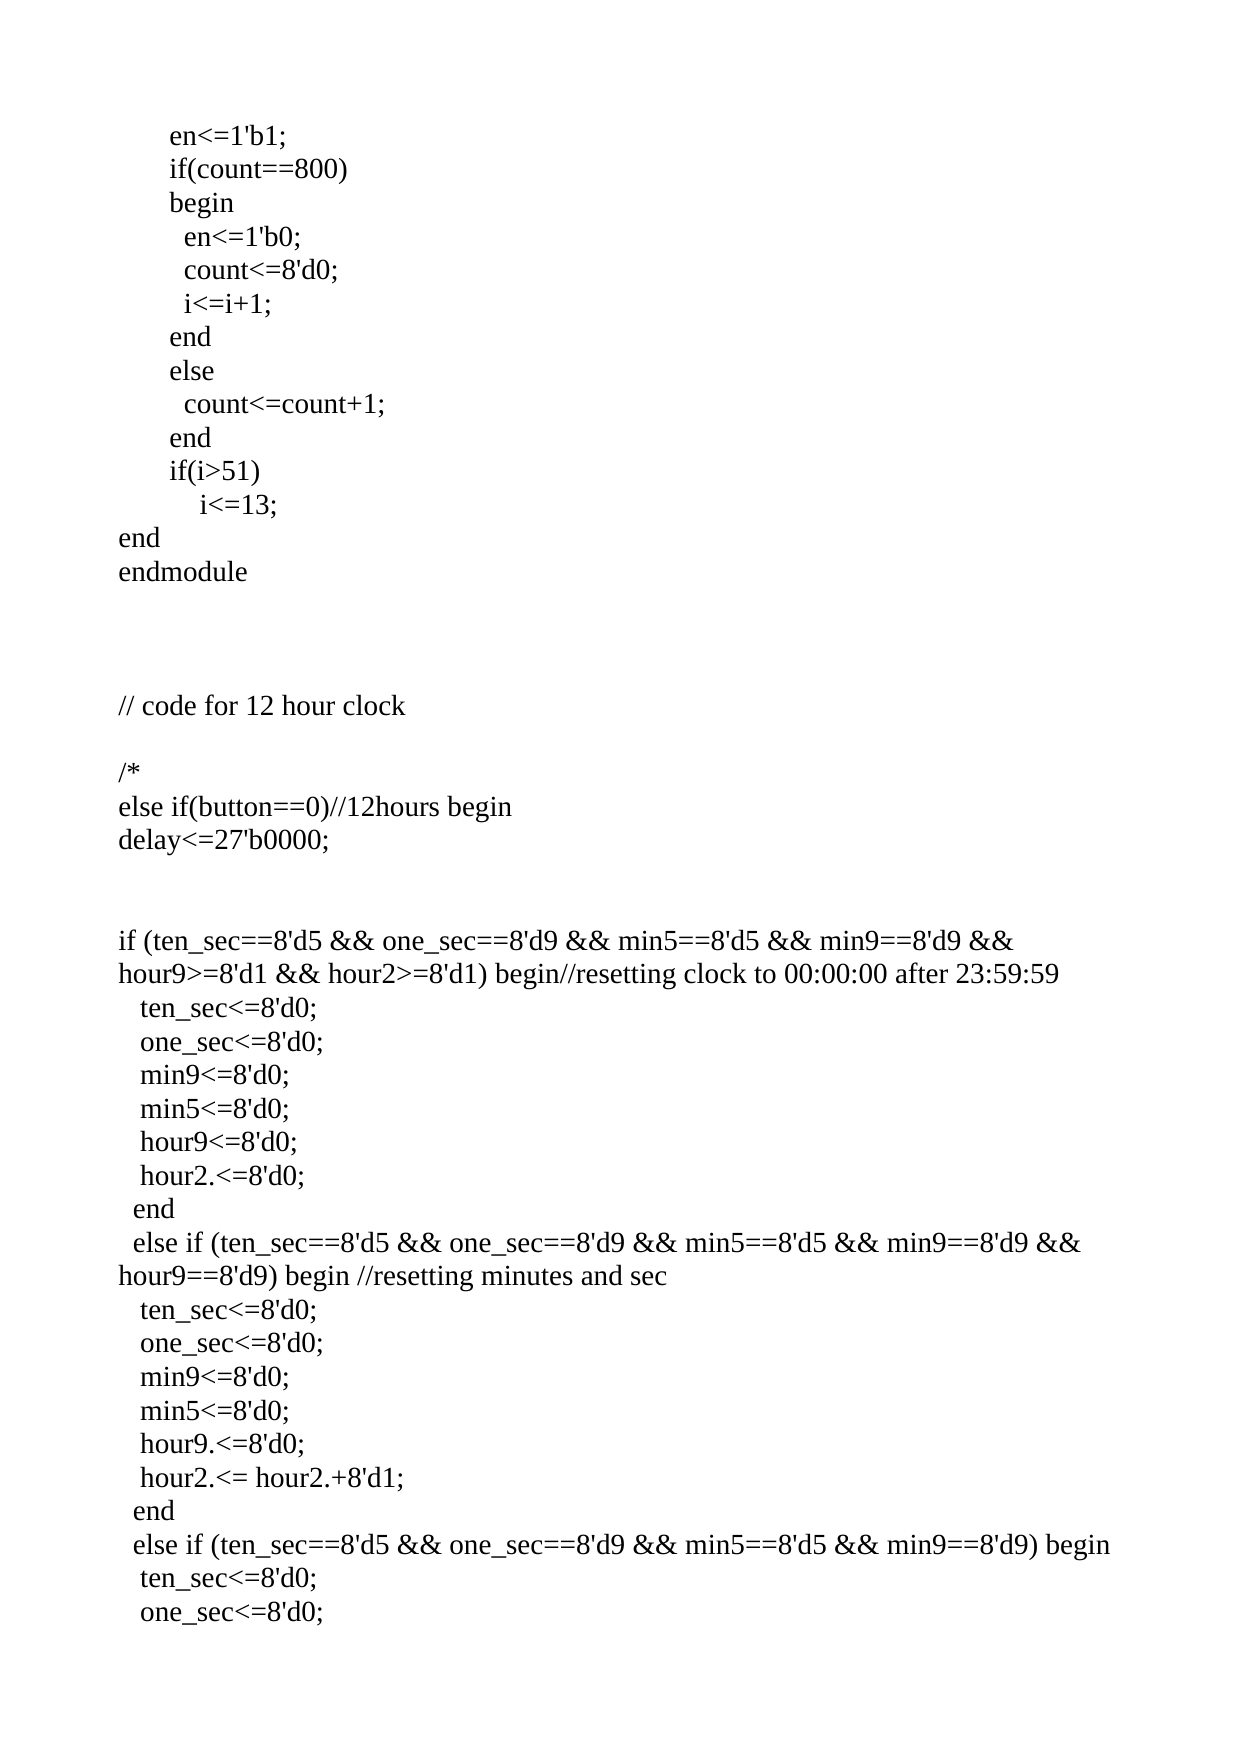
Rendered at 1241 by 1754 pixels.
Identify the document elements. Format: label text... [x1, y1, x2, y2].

text min9<=8'd0; [118, 1057, 1122, 1091]
text delay<=27'b0000; [118, 822, 1122, 856]
text if(count==800) [118, 152, 1122, 185]
text else if(button==0)//12hours begin [118, 789, 1122, 822]
text ten_sec<=8'd0; [118, 1560, 1122, 1594]
text en<=1'b0; [118, 219, 1122, 252]
text one_sec<=8'd0; [118, 1024, 1122, 1057]
text /* [118, 755, 1122, 789]
text count<=count+1; [118, 386, 1122, 420]
text begin [118, 185, 1122, 219]
text hour2.<= hour2.+8'd1; [118, 1460, 1122, 1493]
text end [118, 1191, 1122, 1225]
text hour9.<=8'd0; [118, 1426, 1122, 1460]
text one_sec<=8'd0; [118, 1594, 1122, 1627]
text end [118, 521, 1122, 554]
text endmodule [118, 554, 1122, 588]
text else if (ten_sec==8'd5 && one_sec==8'd9 && min5==8'd5 && min9==8'd9 && hour9==8'd9) begin //resetting minutes and sec [118, 1225, 1122, 1292]
text count<=8'd0; [118, 252, 1122, 286]
text hour9<=8'd0; [118, 1124, 1122, 1158]
text i<=13; [118, 487, 1122, 521]
text hour2.<=8'd0; [118, 1158, 1122, 1191]
text if(i>51) [118, 453, 1122, 487]
text ten_sec<=8'd0; [118, 1292, 1122, 1326]
text min9<=8'd0; [118, 1359, 1122, 1393]
text min5<=8'd0; [118, 1393, 1122, 1426]
text if (ten_sec==8'd5 && one_sec==8'd9 && min5==8'd5 && min9==8'd9 && hour9>=8'd1 && hour2>=8'd1) begin//resetting clock to 00:00:00 after 23:59:59 [118, 923, 1122, 990]
text end [118, 1493, 1122, 1527]
text // code for 12 hour clock [118, 688, 1122, 722]
text else if (ten_sec==8'd5 && one_sec==8'd9 && min5==8'd5 && min9==8'd9) begin [118, 1527, 1122, 1560]
text i<=i+1; [118, 286, 1122, 319]
text else [118, 353, 1122, 386]
text one_sec<=8'd0; [118, 1326, 1122, 1359]
text end [118, 319, 1122, 353]
text en<=1'b1; [118, 118, 1122, 152]
text ten_sec<=8'd0; [118, 990, 1122, 1024]
text min5<=8'd0; [118, 1091, 1122, 1124]
text end [118, 420, 1122, 453]
